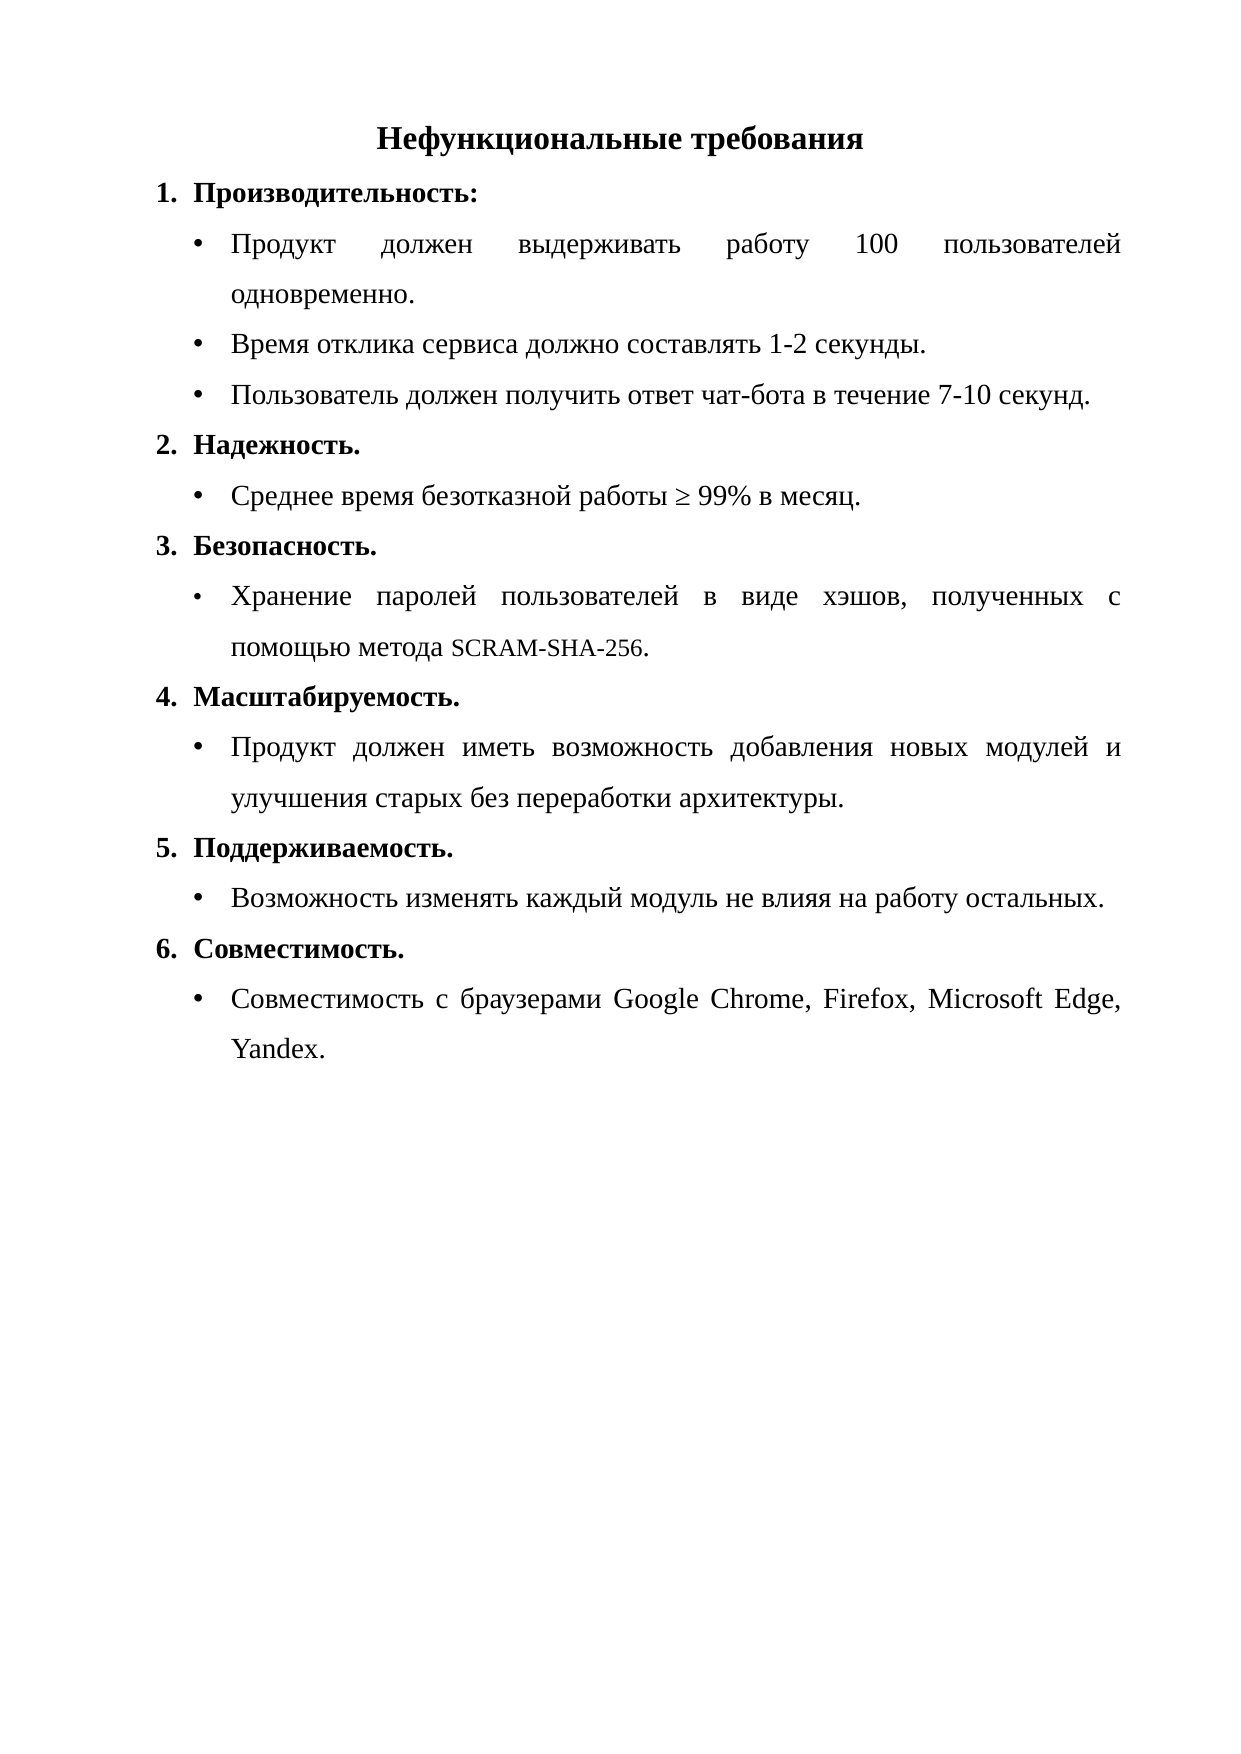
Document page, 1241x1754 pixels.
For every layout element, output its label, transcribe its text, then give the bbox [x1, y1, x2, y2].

list Возможность изменять каждый модуль не влияя на работу остальных. [193, 881, 1122, 914]
list Пользователь должен получить ответ чат-бота в течение 7-10 секунд. [193, 377, 1122, 411]
list Поддерживаемость. [156, 830, 1122, 864]
list Продукт должен выдерживать работу 100 пользователей одновременно. [193, 226, 1122, 310]
list Производительность: [156, 176, 1122, 209]
list Среднее время безотказной работы ≥ 99% в месяц. [193, 478, 1122, 511]
list Время отклика сервиса должно составлять 1-2 секунды. [193, 327, 1122, 360]
text Нефункциональные требования [118, 118, 1122, 156]
list Хранение паролей пользователей в виде хэшов, полученных с помощью метода SCRAM-SHA-256. [193, 578, 1122, 662]
list Продукт должен иметь возможность добавления новых модулей и улучшения старых без переработки архитектуры. [193, 729, 1122, 813]
list Масштабируемость. [156, 679, 1122, 713]
list Совместимость. [156, 931, 1122, 964]
list Надежность. [156, 427, 1122, 461]
list Совместимость с браузерами Google Chrome, Firefox, Microsoft Edge, Yandex. [193, 981, 1122, 1065]
list Безопасность. [156, 528, 1122, 562]
